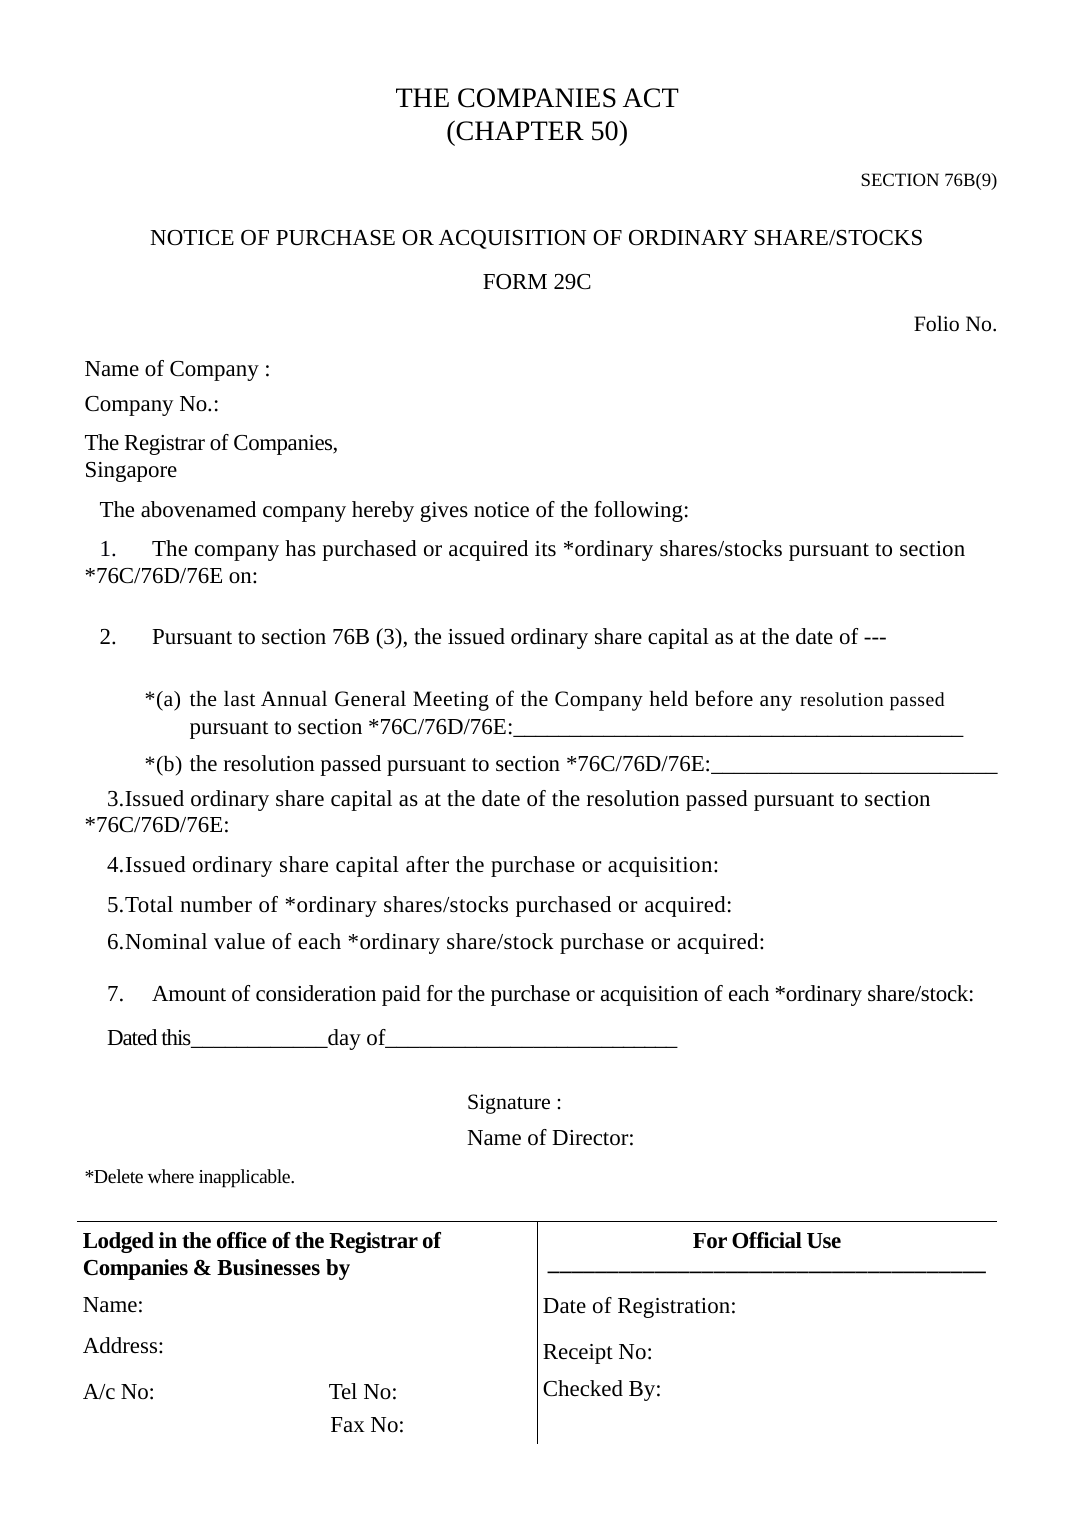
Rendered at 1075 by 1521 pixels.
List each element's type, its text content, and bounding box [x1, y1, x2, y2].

list Issued ordinary share capital after the purchase or acquisition: [84, 849, 997, 879]
list the last Annual General Meeting of the Company held before any resolution passed pursuant to section *76C/76D/76E: [144, 684, 997, 740]
list Amount of consideration paid for the purchase or acquisition of each *ordinary share/stock: Dated this day of [107, 966, 982, 1054]
text Company No.: <o.uen> [84, 389, 997, 417]
text Signature : [467, 1088, 997, 1115]
list the resolution passed pursuant to section *76C/76D/76E: [144, 747, 997, 777]
text The Registrar of Companies, Singapore [84, 428, 360, 483]
text SECTION 76B(9) [77, 169, 997, 191]
text The abovenamed company hereby gives notice of the following: [99, 494, 997, 524]
text Name of Company : <o.name> [84, 354, 997, 382]
list The company has purchased or acquired its *ordinary shares/stocks pursuant to section *76C/76D/76E on: [84, 535, 997, 589]
text *Delete where inapplicable. [84, 1165, 997, 1188]
text NOTICE OF PURCHASE OR ACQUISITION OF ORDINARY SHARE/STOCKS FORM 29C [77, 210, 997, 298]
table_header Lodged in the office of the Registrar of Companies & Businesses by Name: Address: A/c No: Tel No: Fax No: [77, 1222, 537, 1444]
text Folio No. [684, 313, 997, 336]
list Total number of *ordinary shares/stocks purchased or acquired: [84, 890, 997, 919]
list Pursuant to section 76B (3), the issued ordinary share capital as at the date of --- [84, 623, 997, 650]
text Name of Director: <get_director1(o.id)['name']> [467, 1126, 997, 1150]
list Issued ordinary share capital as at the date of the resolution passed pursuant to section *76C/76D/76E: [84, 785, 997, 838]
text THE COMPANIES ACT (CHAPTER 50) [77, 81, 997, 147]
table_header For Official Use _____________________________________ Date of Registration: Receipt No: Checked By: [538, 1222, 997, 1444]
list Nominal value of each *ordinary share/stock purchase or acquired: [84, 926, 997, 955]
